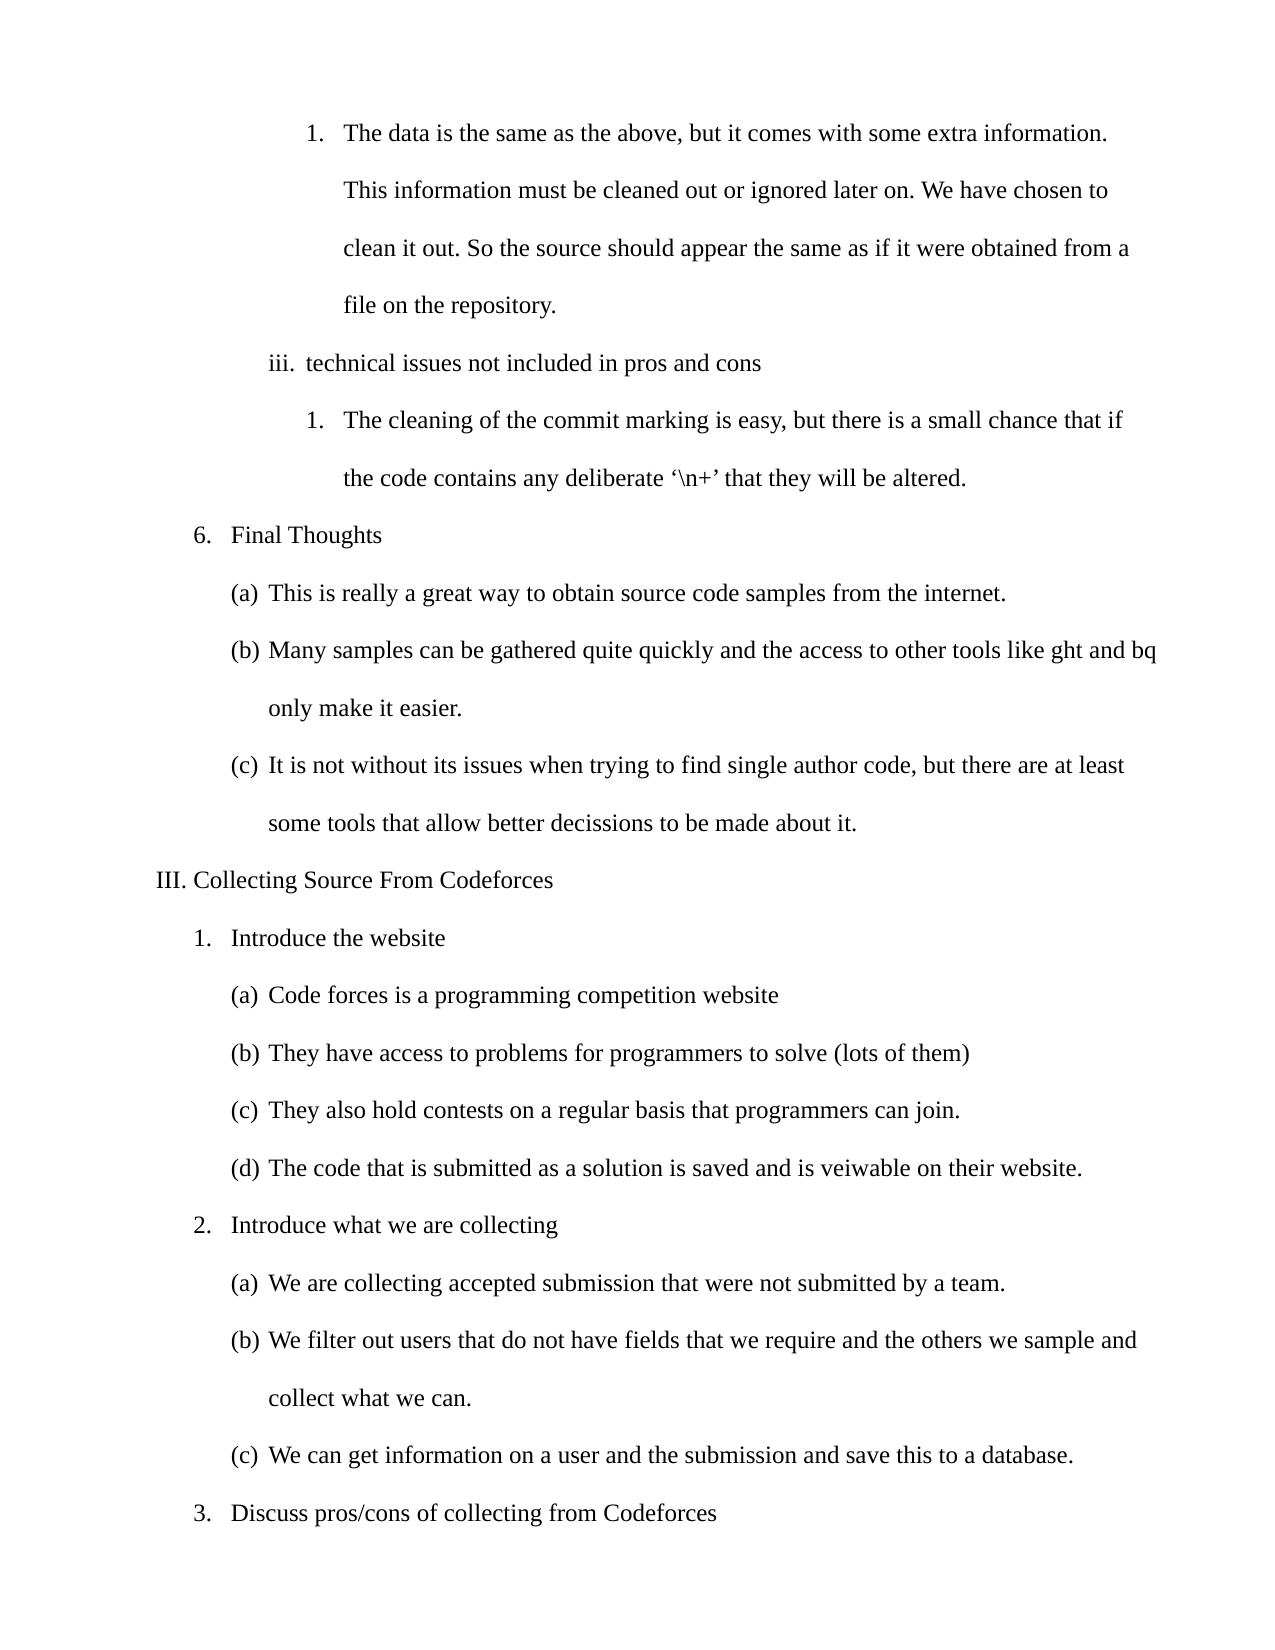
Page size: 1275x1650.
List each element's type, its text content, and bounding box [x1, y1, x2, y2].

list They also hold contests on a regular basis that programmers can join. [231, 1096, 1157, 1124]
list Final Thoughts [193, 521, 1157, 549]
list Discuss pros/cons of collecting from Codeforces [193, 1498, 1157, 1527]
list The cleaning of the commit marking is easy, but there is a small chance that if the code contains any deliberate ‘\n+’ that they will be altered. [306, 406, 1157, 492]
list They have access to problems for programmers to solve (lots of them) [231, 1038, 1157, 1067]
list This is really a great way to obtain source code samples from the internet. [231, 578, 1157, 607]
list Code forces is a programming competition website [231, 981, 1157, 1009]
list We are collecting accepted submission that were not submitted by a team. [231, 1268, 1157, 1297]
list We can get information on a user and the submission and save this to a database. [231, 1441, 1157, 1469]
list Introduce the website [193, 923, 1157, 952]
list We filter out users that do not have fields that we require and the others we sample and collect what we can. [231, 1326, 1157, 1412]
list It is not without its issues when trying to find single author code, but there are at least some tools that allow better decissions to be made about it. [231, 751, 1157, 837]
list Collecting Source From Codeforces [156, 866, 1157, 894]
list The code that is submitted as a solution is saved and is veiwable on their website. [231, 1153, 1157, 1182]
list technical issues not included in pros and cons [268, 348, 1157, 377]
list Introduce what we are collecting [193, 1211, 1157, 1239]
list Many samples can be gathered quite quickly and the access to other tools like ght and bq only make it easier. [231, 636, 1157, 722]
list The data is the same as the above, but it comes with some extra information. This information must be cleaned out or ignored later on. We have chosen to clean it out. So the source should appear the same as if it were obtained from a file on the repository. [306, 118, 1157, 319]
